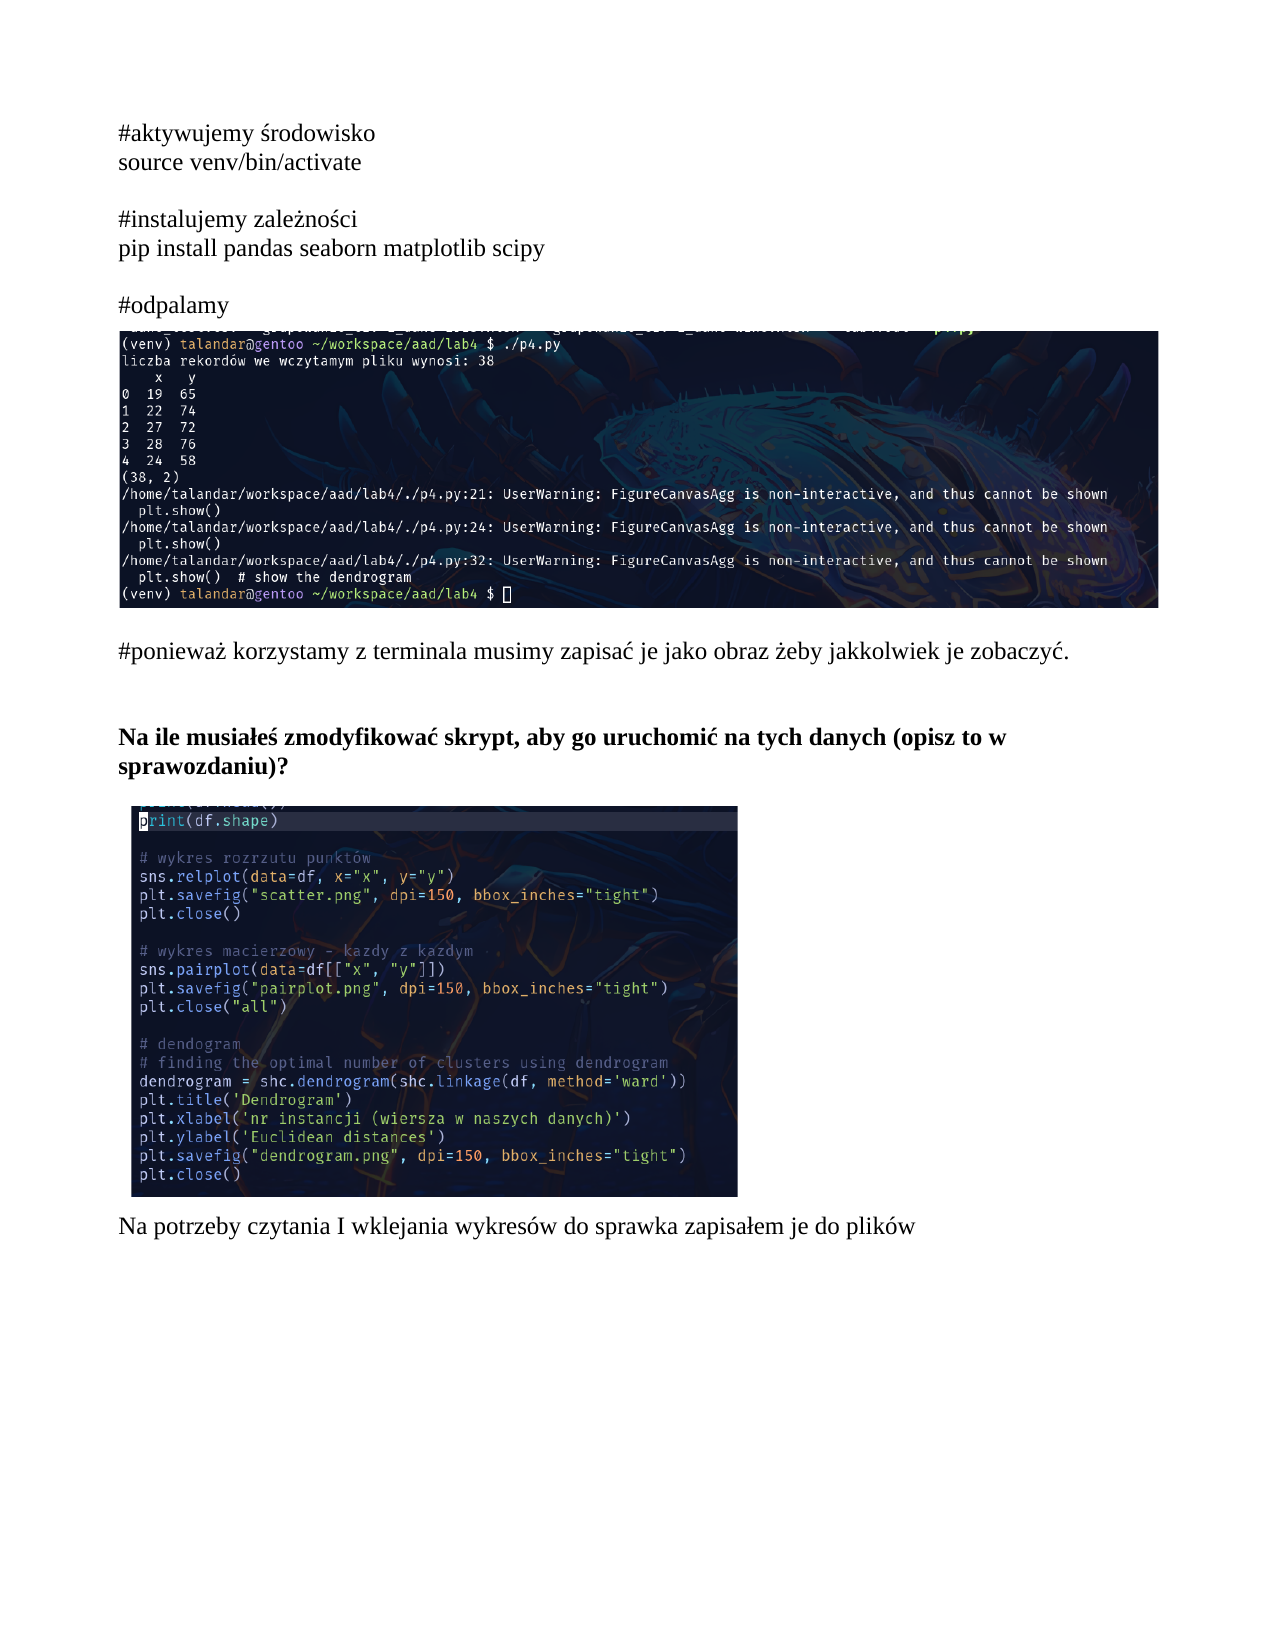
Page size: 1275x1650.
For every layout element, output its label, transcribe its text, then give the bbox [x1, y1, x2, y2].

text Na ile musiałeś zmodyfikować skrypt, aby go uruchomić na tych danych (opisz to w sprawozdaniu)? [118, 722, 1157, 866]
text Na potrzeby czytania I wklejania wykresów do sprawka zapisałem je do plików [118, 1211, 1157, 1268]
text #aktywujemy środowisko source venv/bin/activate #instalujemy zależności pip install pandas seaborn matplotlib scipy [118, 118, 1157, 262]
picture [131, 806, 738, 1197]
picture [119, 331, 1159, 608]
text #odpalamy #ponieważ korzystamy z terminala musimy zapisać je jako obraz żeby jakkolwiek je zobaczyć. [118, 291, 1157, 722]
